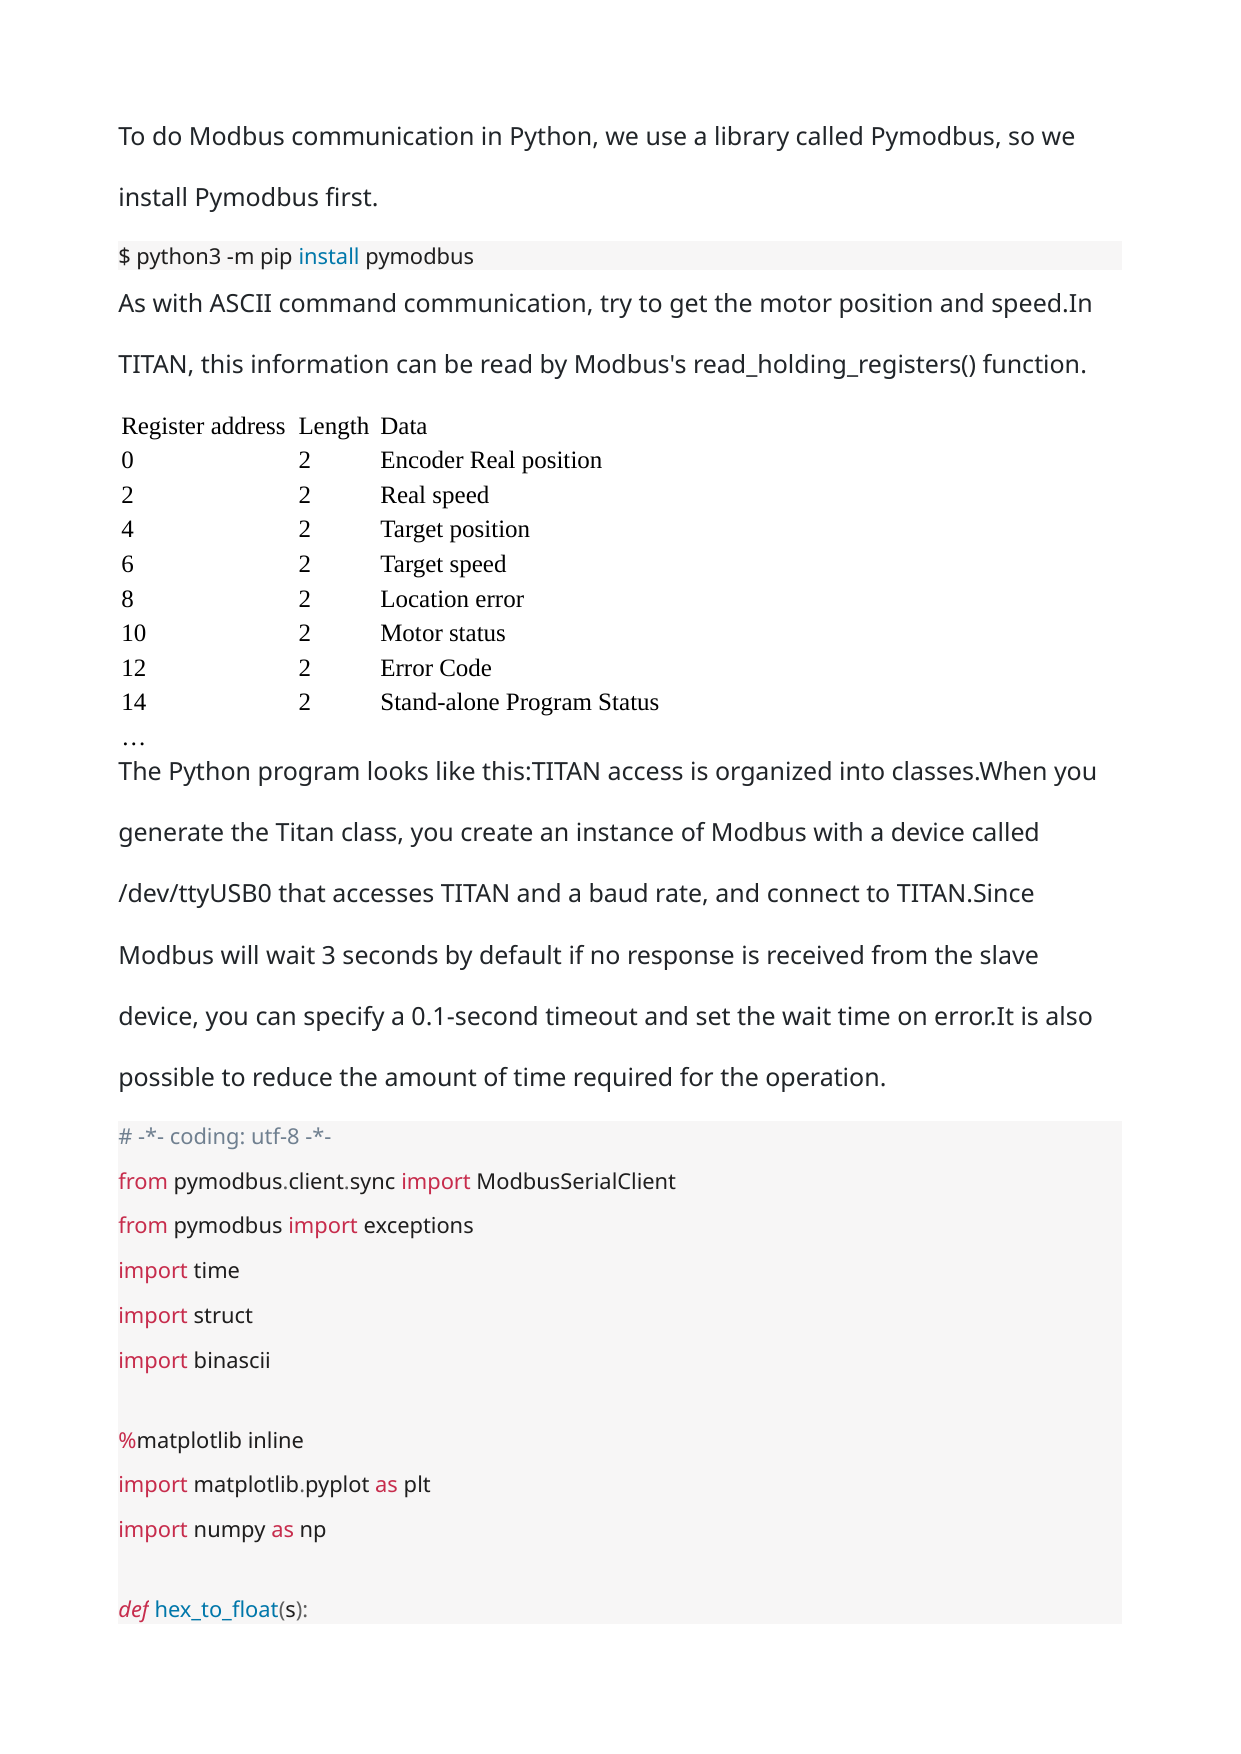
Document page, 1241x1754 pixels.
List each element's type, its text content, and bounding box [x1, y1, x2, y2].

table_cell 2 [118, 477, 295, 512]
text As with ASCII command communication, try to get the motor position and speed.In TITAN, this information can be read by Modbus's read_holding_registers() function. [118, 285, 1122, 381]
text import matplotlib.pyplot as plt [118, 1469, 1122, 1499]
table_cell 14 [118, 685, 295, 719]
table_cell 2 [295, 650, 377, 684]
text The Python program looks like this:TITAN access is organized into classes.When you generate the Titan class, you create an instance of Modbus with a device called /dev/ttyUSB0 that accesses TITAN and a baud rate, and connect to TITAN.Since Modbus will wait 3 seconds by default if no response is received from the slave device, you can specify a 0.1-second timeout and set the wait time on error.It is also possible to reduce the amount of time required for the operation. [118, 754, 1122, 1094]
table_cell 2 [295, 581, 377, 615]
table_cell [377, 719, 672, 754]
table_cell 2 [295, 546, 377, 581]
table_cell 8 [118, 581, 295, 615]
table_cell Error Code [377, 650, 672, 684]
text import binascii [118, 1344, 1122, 1374]
table_cell 0 [118, 443, 295, 477]
table_cell Encoder Real position [377, 443, 672, 477]
table_header Data [377, 408, 672, 442]
table_cell [295, 719, 377, 754]
table_cell 12 [118, 650, 295, 684]
text import struct [118, 1300, 1122, 1330]
table_cell Real speed [377, 477, 672, 512]
table_cell … [118, 719, 295, 754]
table_cell 4 [118, 512, 295, 546]
table_cell 6 [118, 546, 295, 581]
text # -*- coding: utf-8 -*- [118, 1121, 1122, 1151]
table_cell 2 [295, 512, 377, 546]
text import time [118, 1255, 1122, 1285]
table_cell 2 [295, 615, 377, 650]
text %matplotlib inline [118, 1425, 1122, 1454]
table_cell Target speed [377, 546, 672, 581]
text $ python3 -m pip install pymodbus [118, 241, 1122, 270]
table_cell 2 [295, 477, 377, 512]
table_cell Motor status [377, 615, 672, 650]
table_cell Stand-alone Program Status [377, 685, 672, 719]
table_header Register address [118, 408, 295, 442]
text from pymodbus import exceptions [118, 1211, 1122, 1240]
table_cell 2 [295, 443, 377, 477]
table_header Length [295, 408, 377, 442]
table_cell Location error [377, 581, 672, 615]
text def hex_to_float(s): [118, 1594, 1122, 1624]
table_cell Target position [377, 512, 672, 546]
text import numpy as np [118, 1514, 1122, 1544]
text from pymodbus.client.sync import ModbusSerialClient [118, 1166, 1122, 1196]
table_cell 10 [118, 615, 295, 650]
text To do Modbus communication in Python, we use a library called Pymodbus, so we install Pymodbus first. [118, 118, 1122, 213]
table_cell 2 [295, 685, 377, 719]
